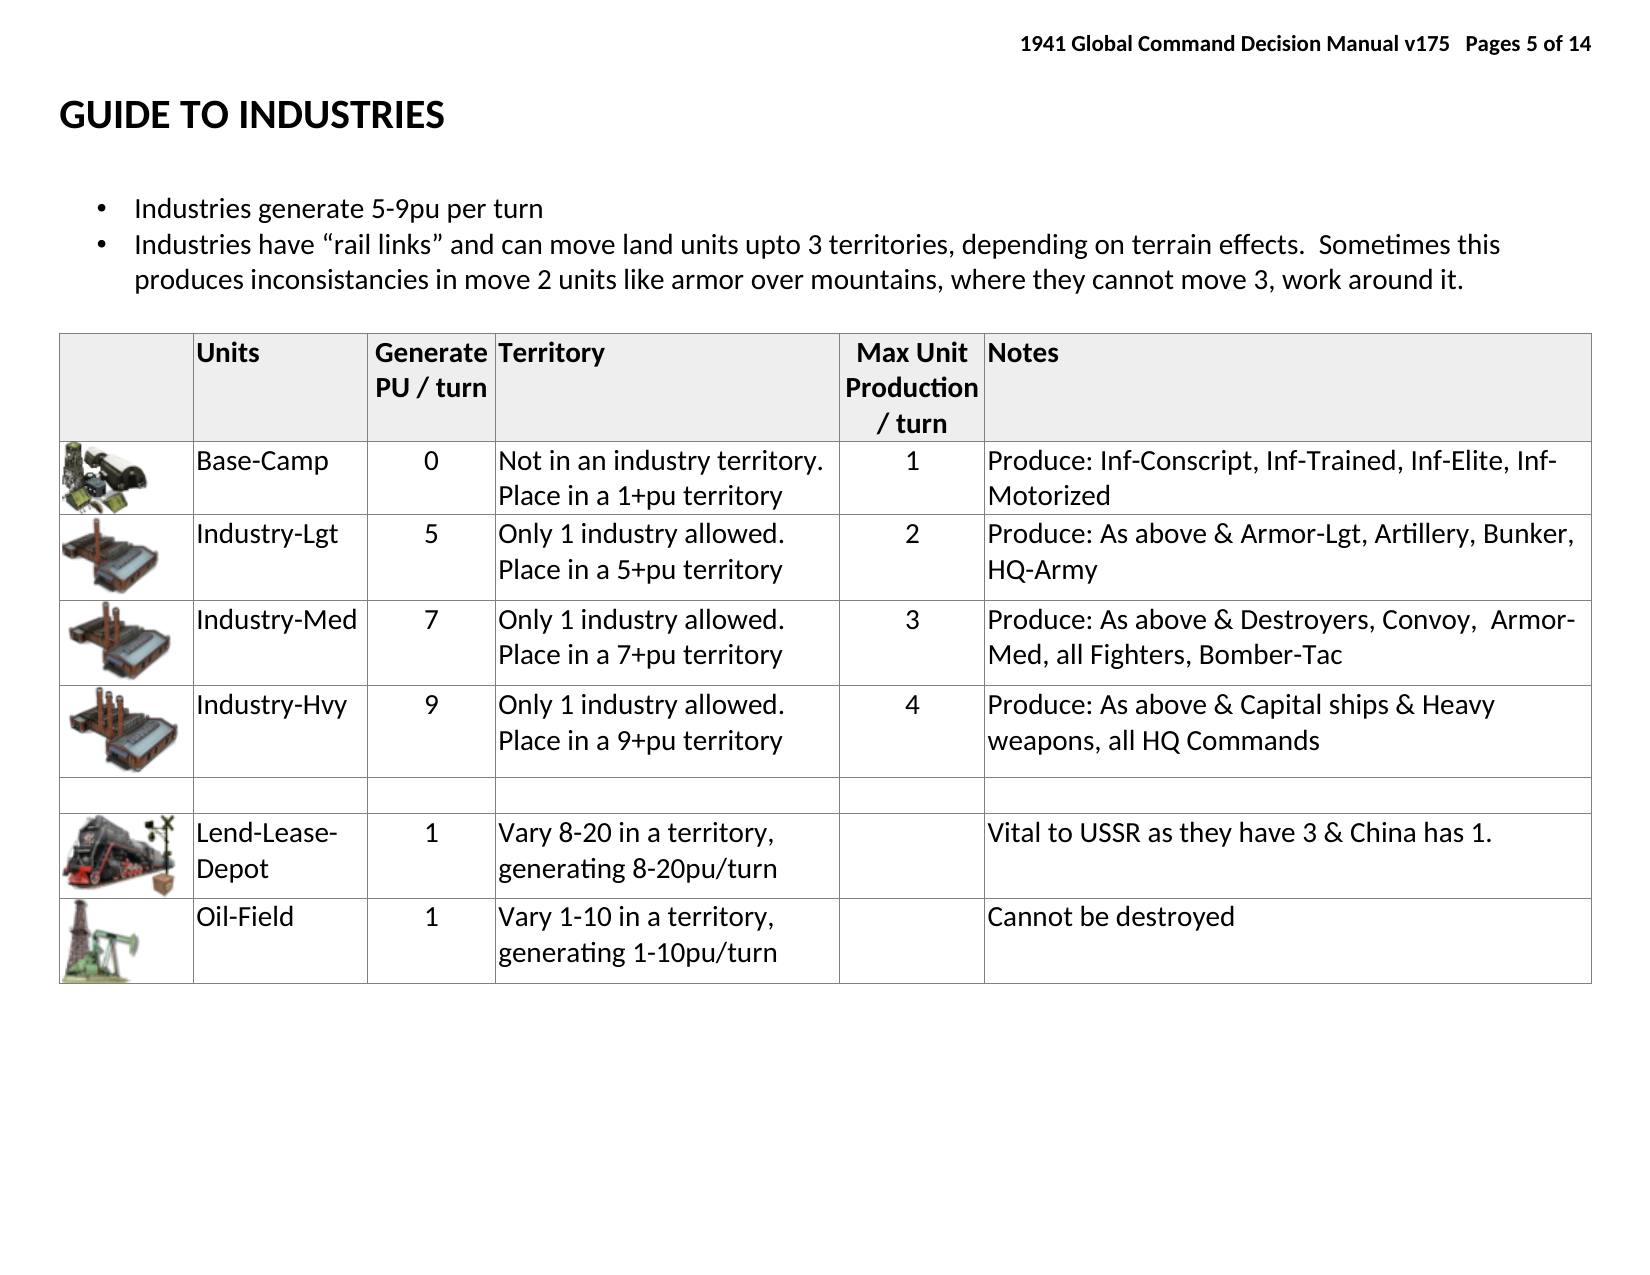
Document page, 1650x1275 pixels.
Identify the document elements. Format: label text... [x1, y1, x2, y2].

table_cell Lend-Lease-Depot [194, 814, 367, 897]
table_cell Not in an industry territory. Place in a 1+pu territory [496, 442, 839, 514]
table_cell Produce: As above & Capital ships & Heavy weapons, all HQ Commands [985, 686, 1591, 777]
table_cell [840, 899, 984, 983]
table_cell Produce: As above & Armor-Lgt, Artillery, Bunker, HQ-Army [985, 515, 1591, 600]
table_header Units [194, 334, 367, 441]
list Industries have “rail links” and can move land units upto 3 territories, depending on terrain effects. Sometimes this produces inconsistancies in move 2 units like armor over mountains, where they cannot move 3, work around it. [97, 226, 1591, 297]
picture [62, 441, 181, 685]
table_header Max Unit Production / turn [840, 334, 984, 441]
table_cell [160, 515, 193, 600]
table_cell Industry-Lgt [194, 515, 367, 600]
table_cell Produce: As above & Destroyers, Convoy, Armor-Med, all Fighters, Bomber-Tac [985, 601, 1591, 685]
table_cell [60, 778, 193, 813]
table_cell Only 1 industry allowed. Place in a 9+pu territory [496, 686, 839, 777]
table_cell 1 [368, 814, 495, 897]
table_cell [181, 601, 193, 685]
table_cell 5 [368, 515, 495, 600]
table_cell [985, 778, 1591, 813]
picture [62, 814, 177, 983]
table_cell Industry-Med [194, 601, 367, 685]
table_cell [368, 778, 495, 813]
table_cell [147, 899, 193, 983]
table_cell [840, 814, 984, 897]
table_header Generate PU / turn [368, 334, 495, 441]
table_cell Vital to USSR as they have 3 & China has 1. [985, 814, 1591, 897]
table_header [60, 334, 193, 441]
table_cell 1 [840, 442, 984, 514]
table_cell [194, 778, 367, 813]
table_cell Vary 8-20 in a territory, generating 8-20pu/turn [496, 814, 839, 897]
table_cell 0 [368, 442, 495, 514]
text GUIDE TO INDUSTRIES [59, 88, 1591, 139]
table_cell Cannot be destroyed [985, 899, 1591, 983]
table_cell [177, 814, 193, 897]
table_cell [189, 686, 193, 777]
table_cell [496, 778, 839, 813]
table_cell 7 [368, 601, 495, 685]
table_cell Base-Camp [194, 442, 367, 514]
table_cell Only 1 industry allowed. Place in a 7+pu territory [496, 601, 839, 685]
table_cell 2 [840, 515, 984, 600]
list Industries generate 5-9pu per turn [97, 190, 1591, 226]
table_cell 3 [840, 601, 984, 685]
table_cell 1 [368, 899, 495, 983]
table_cell Industry-Hvy [194, 686, 367, 777]
table_cell 9 [368, 686, 495, 777]
table_cell Vary 1-10 in a territory, generating 1-10pu/turn [496, 899, 839, 983]
table_cell [148, 442, 193, 514]
table_cell Oil-Field [194, 899, 367, 983]
table_cell Produce: Inf-Conscript, Inf-Trained, Inf-Elite, Inf-Motorized [985, 442, 1591, 514]
table_cell [840, 778, 984, 813]
table_header Notes [985, 334, 1591, 441]
table_cell 4 [840, 686, 984, 777]
table_header Territory [496, 334, 839, 441]
table_cell Only 1 industry allowed. Place in a 5+pu territory [496, 515, 839, 600]
picture [62, 686, 189, 777]
